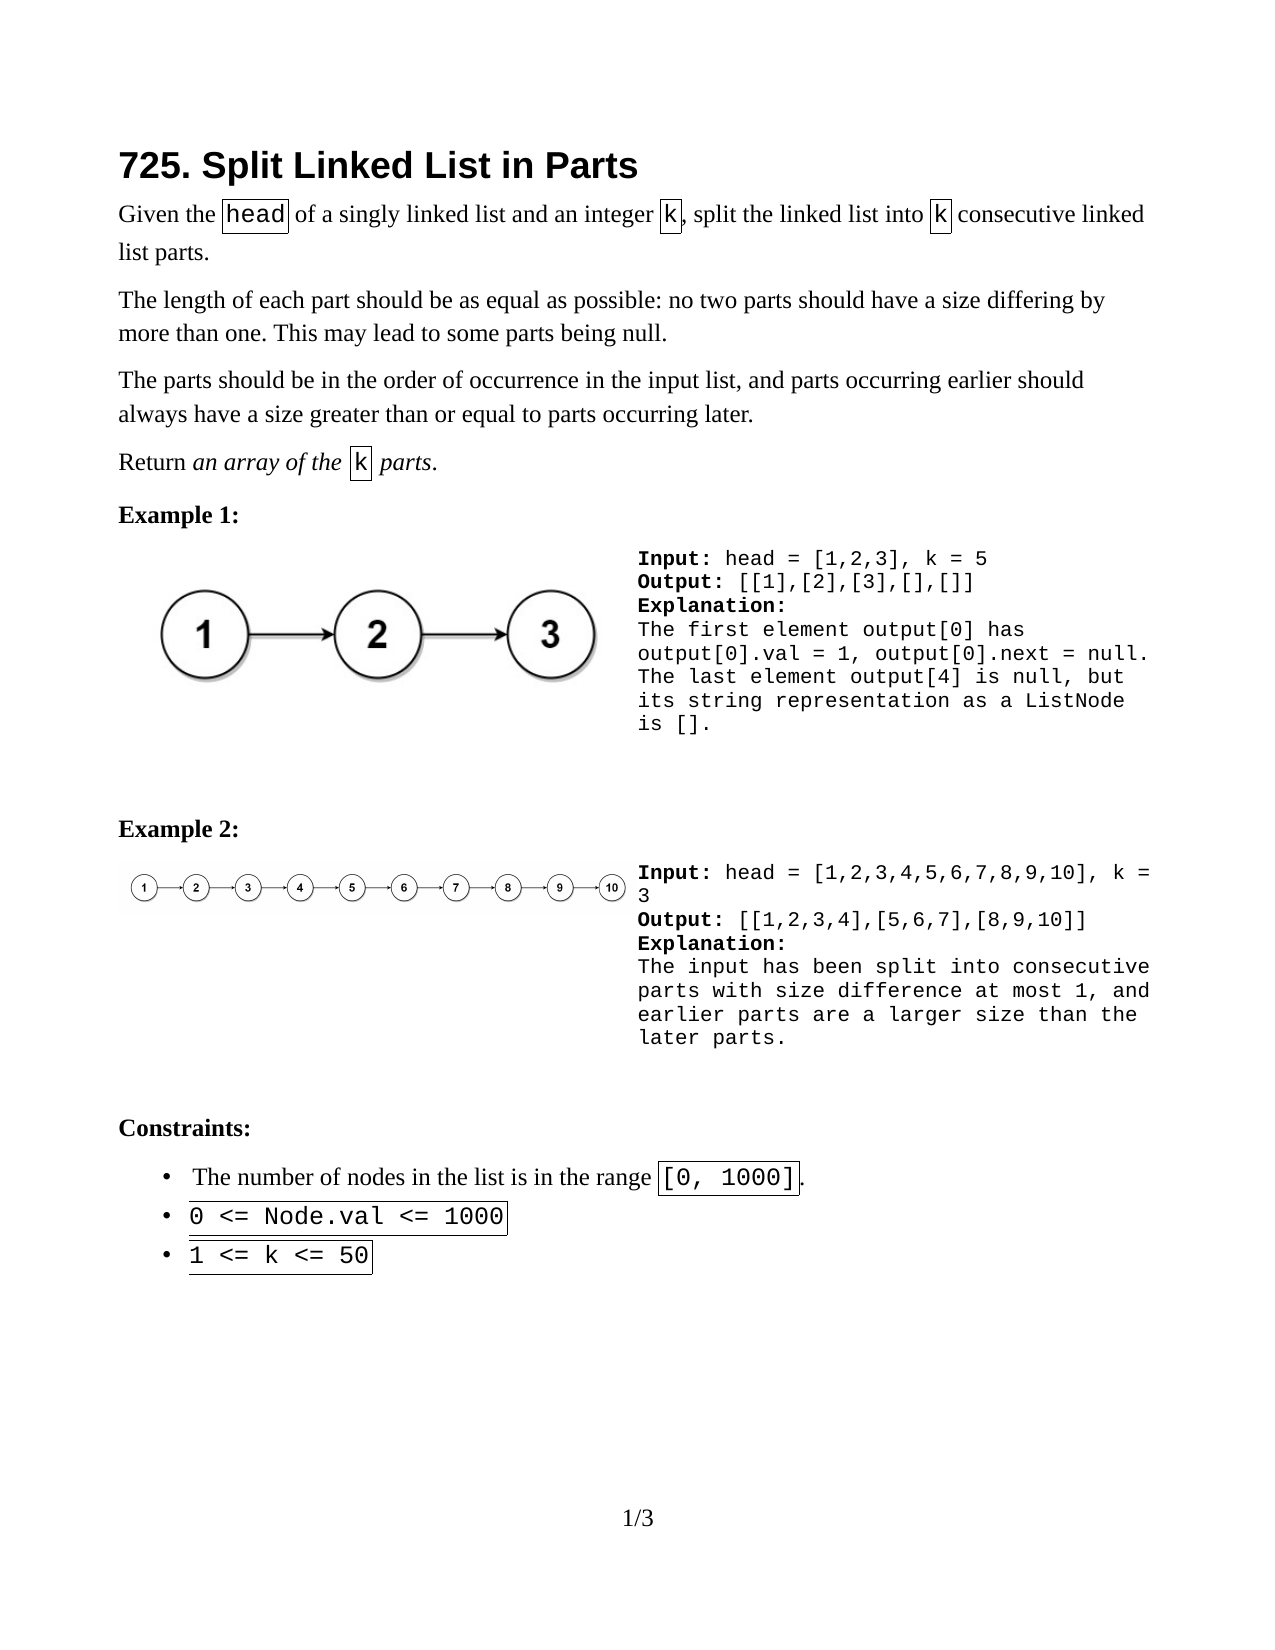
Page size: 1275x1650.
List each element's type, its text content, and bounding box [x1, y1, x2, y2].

text The length of each part should be as equal as possible: no two parts should have a size differing by more than one. This may lead to some parts being null. [118, 285, 1157, 347]
text Example 1: [118, 500, 1157, 529]
table_header [118, 914, 637, 1080]
list The number of nodes in the list is in the range [0, 1000]. [800, 1161, 1157, 1195]
text Return an array of the [118, 446, 350, 481]
list The number of nodes in the list is in the range [0, 1000]. [162, 1161, 658, 1195]
text parts. [372, 446, 1157, 481]
picture [118, 547, 638, 722]
text k [351, 447, 371, 480]
list [508, 1201, 1157, 1235]
list 1 <= k <= 50 [162, 1240, 372, 1274]
table_header Input: head = [1,2,3], k = 5 Output: [[1],[2],[3],[],[]] Explanation: The first element output[0] has output[0].val = 1, output[0].next = null. The last element output[4] is null, but its string representation as a ListNode is []. [638, 548, 1157, 767]
table_header Input: head = [1,2,3,4,5,6,7,8,9,10], k = 3 Output: [[1,2,3,4],[5,6,7],[8,9,10]] Explanation: The input has been split into consecutive parts with size difference at most 1, and earlier parts are a larger size than the later parts. [638, 862, 1157, 1080]
text Constraints: [118, 1080, 1157, 1142]
picture [118, 861, 638, 914]
list [373, 1240, 1157, 1274]
text Given the head of a singly linked list and an integer k, split the linked list into k consecutive linked list parts. [118, 199, 1157, 266]
subtitle 725. Split Linked List in Parts [118, 143, 1157, 186]
text Example 2: [118, 814, 1157, 843]
text The parts should be in the order of occurrence in the input list, and parts occurring earlier should always have a size greater than or equal to parts occurring later. [118, 366, 1157, 427]
list 0 <= Node.val <= 1000 [162, 1201, 507, 1235]
list The number of nodes in the list is in the range [0, 1000]. [659, 1162, 799, 1195]
table_header [118, 722, 637, 767]
